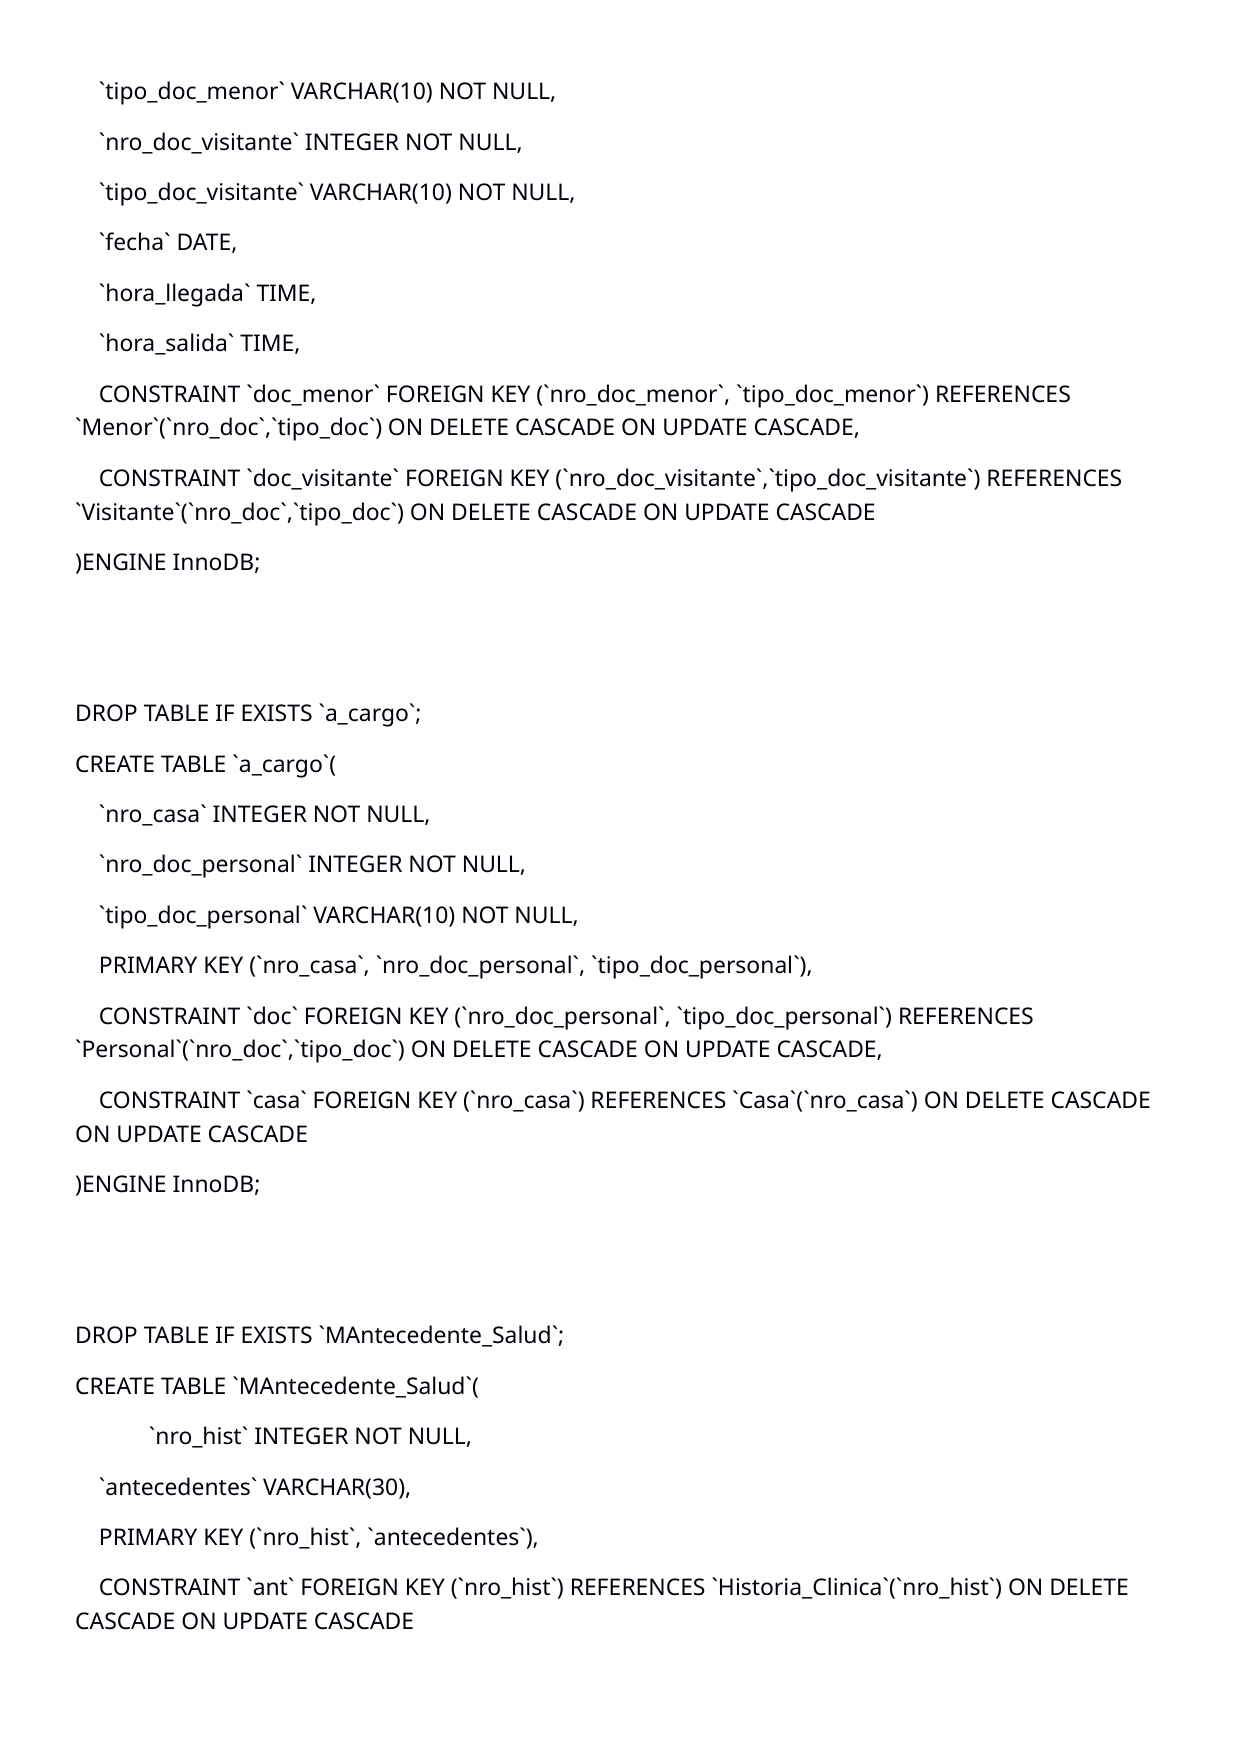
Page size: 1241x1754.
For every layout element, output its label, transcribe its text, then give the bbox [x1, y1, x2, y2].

text `nro_hist` INTEGER NOT NULL, [75, 1420, 1165, 1451]
text `antecedentes` VARCHAR(30), [75, 1470, 1165, 1502]
text CONSTRAINT `doc_menor` FOREIGN KEY (`nro_doc_menor`, `tipo_doc_menor`) REFERENCES `Menor`(`nro_doc`,`tipo_doc`) ON DELETE CASCADE ON UPDATE CASCADE, [75, 377, 1165, 442]
text CREATE TABLE `a_cargo`( [75, 747, 1165, 779]
text `nro_doc_personal` INTEGER NOT NULL, [75, 848, 1165, 879]
text `tipo_doc_menor` VARCHAR(10) NOT NULL, [75, 75, 1165, 106]
text DROP TABLE IF EXISTS `MAntecedente_Salud`; [75, 1319, 1165, 1350]
text DROP TABLE IF EXISTS `a_cargo`; [75, 697, 1165, 728]
text `fecha` DATE, [75, 226, 1165, 257]
text `nro_doc_visitante` INTEGER NOT NULL, [75, 125, 1165, 157]
text `nro_casa` INTEGER NOT NULL, [75, 798, 1165, 829]
text CREATE TABLE `MAntecedente_Salud`( [75, 1369, 1165, 1401]
text PRIMARY KEY (`nro_casa`, `nro_doc_personal`, `tipo_doc_personal`), [75, 949, 1165, 980]
text CONSTRAINT `doc_visitante` FOREIGN KEY (`nro_doc_visitante`,`tipo_doc_visitante`) REFERENCES `Visitante`(`nro_doc`,`tipo_doc`) ON DELETE CASCADE ON UPDATE CASCADE [75, 462, 1165, 527]
text `tipo_doc_personal` VARCHAR(10) NOT NULL, [75, 899, 1165, 930]
text `hora_salida` TIME, [75, 327, 1165, 358]
text `hora_llegada` TIME, [75, 277, 1165, 308]
text CONSTRAINT `ant` FOREIGN KEY (`nro_hist`) REFERENCES `Historia_Clinica`(`nro_hist`) ON DELETE CASCADE ON UPDATE CASCADE [75, 1571, 1165, 1636]
text `tipo_doc_visitante` VARCHAR(10) NOT NULL, [75, 176, 1165, 207]
text CONSTRAINT `doc` FOREIGN KEY (`nro_doc_personal`, `tipo_doc_personal`) REFERENCES `Personal`(`nro_doc`,`tipo_doc`) ON DELETE CASCADE ON UPDATE CASCADE, [75, 999, 1165, 1064]
text )ENGINE InnoDB; [75, 1168, 1165, 1199]
text CONSTRAINT `casa` FOREIGN KEY (`nro_casa`) REFERENCES `Casa`(`nro_casa`) ON DELETE CASCADE ON UPDATE CASCADE [75, 1084, 1165, 1149]
text PRIMARY KEY (`nro_hist`, `antecedentes`), [75, 1521, 1165, 1552]
text )ENGINE InnoDB; [75, 546, 1165, 577]
